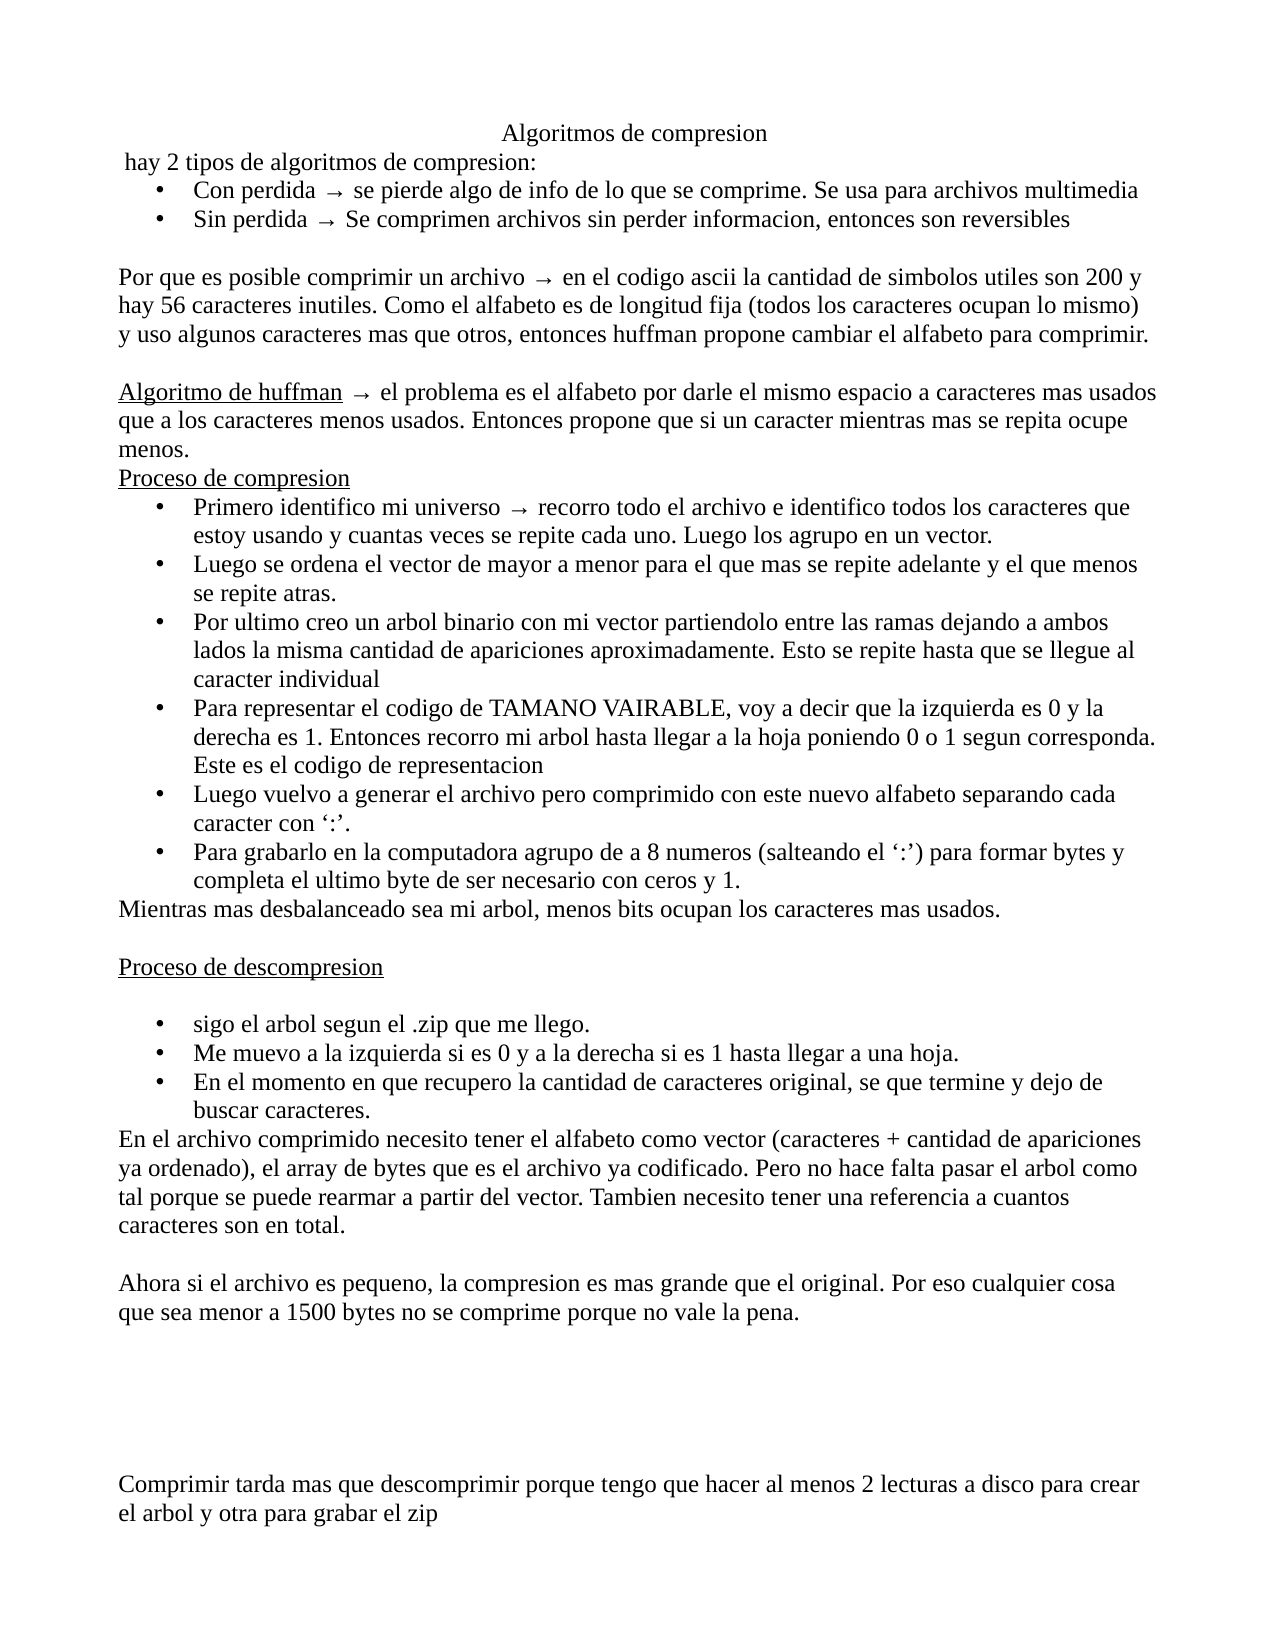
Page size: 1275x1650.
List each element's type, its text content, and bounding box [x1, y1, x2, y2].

text Algoritmos de compresion [118, 118, 1157, 147]
text hay 2 tipos de algoritmos de compresion: [118, 147, 1157, 176]
text Mientras mas desbalanceado sea mi arbol, menos bits ocupan los caracteres mas usados. [118, 894, 1157, 923]
list Me muevo a la izquierda si es 0 y a la derecha si es 1 hasta llegar a una hoja. [156, 1038, 1157, 1067]
list sigo el arbol segun el .zip que me llego. [156, 1009, 1157, 1038]
text Por que es posible comprimir un archivo → en el codigo ascii la cantidad de simbolos utiles son 200 y hay 56 caracteres inutiles. Como el alfabeto es de longitud fija (todos los caracteres ocupan lo mismo) y uso algunos caracteres mas que otros, entonces huffman propone cambiar el alfabeto para comprimir. [118, 262, 1157, 348]
text Algoritmo de huffman → el problema es el alfabeto por darle el mismo espacio a caracteres mas usados que a los caracteres menos usados. Entonces propone que si un caracter mientras mas se repita ocupe menos. [118, 377, 1157, 463]
text Comprimir tarda mas que descomprimir porque tengo que hacer al menos 2 lecturas a disco para crear el arbol y otra para grabar el zip [118, 1469, 1157, 1527]
list Sin perdida → Se comprimen archivos sin perder informacion, entonces son reversibles [156, 204, 1157, 233]
list Primero identifico mi universo → recorro todo el archivo e identifico todos los caracteres que estoy usando y cuantas veces se repite cada uno. Luego los agrupo en un vector. [156, 492, 1157, 549]
text Ahora si el archivo es pequeno, la compresion es mas grande que el original. Por eso cualquier cosa que sea menor a 1500 bytes no se comprime porque no vale la pena. [118, 1268, 1157, 1326]
text En el archivo comprimido necesito tener el alfabeto como vector (caracteres + cantidad de apariciones ya ordenado), el array de bytes que es el archivo ya codificado. Pero no hace falta pasar el arbol como tal porque se puede rearmar a partir del vector. Tambien necesito tener una referencia a cuantos caracteres son en total. [118, 1124, 1157, 1239]
list Para grabarlo en la computadora agrupo de a 8 numeros (salteando el ‘:’) para formar bytes y completa el ultimo byte de ser necesario con ceros y 1. [156, 837, 1157, 894]
list Luego vuelvo a generar el archivo pero comprimido con este nuevo alfabeto separando cada caracter con ‘:’. [156, 779, 1157, 837]
list En el momento en que recupero la cantidad de caracteres original, se que termine y dejo de buscar caracteres. [156, 1067, 1157, 1124]
text Proceso de descompresion [118, 952, 1157, 981]
list Con perdida → se pierde algo de info de lo que se comprime. Se usa para archivos multimedia [156, 176, 1157, 204]
list Por ultimo creo un arbol binario con mi vector partiendolo entre las ramas dejando a ambos lados la misma cantidad de apariciones aproximadamente. Esto se repite hasta que se llegue al caracter individual [156, 607, 1157, 693]
text Proceso de compresion [118, 463, 1157, 492]
list Luego se ordena el vector de mayor a menor para el que mas se repite adelante y el que menos se repite atras. [156, 549, 1157, 607]
list Para representar el codigo de TAMANO VAIRABLE, voy a decir que la izquierda es 0 y la derecha es 1. Entonces recorro mi arbol hasta llegar a la hoja poniendo 0 o 1 segun corresponda. Este es el codigo de representacion [156, 693, 1157, 779]
